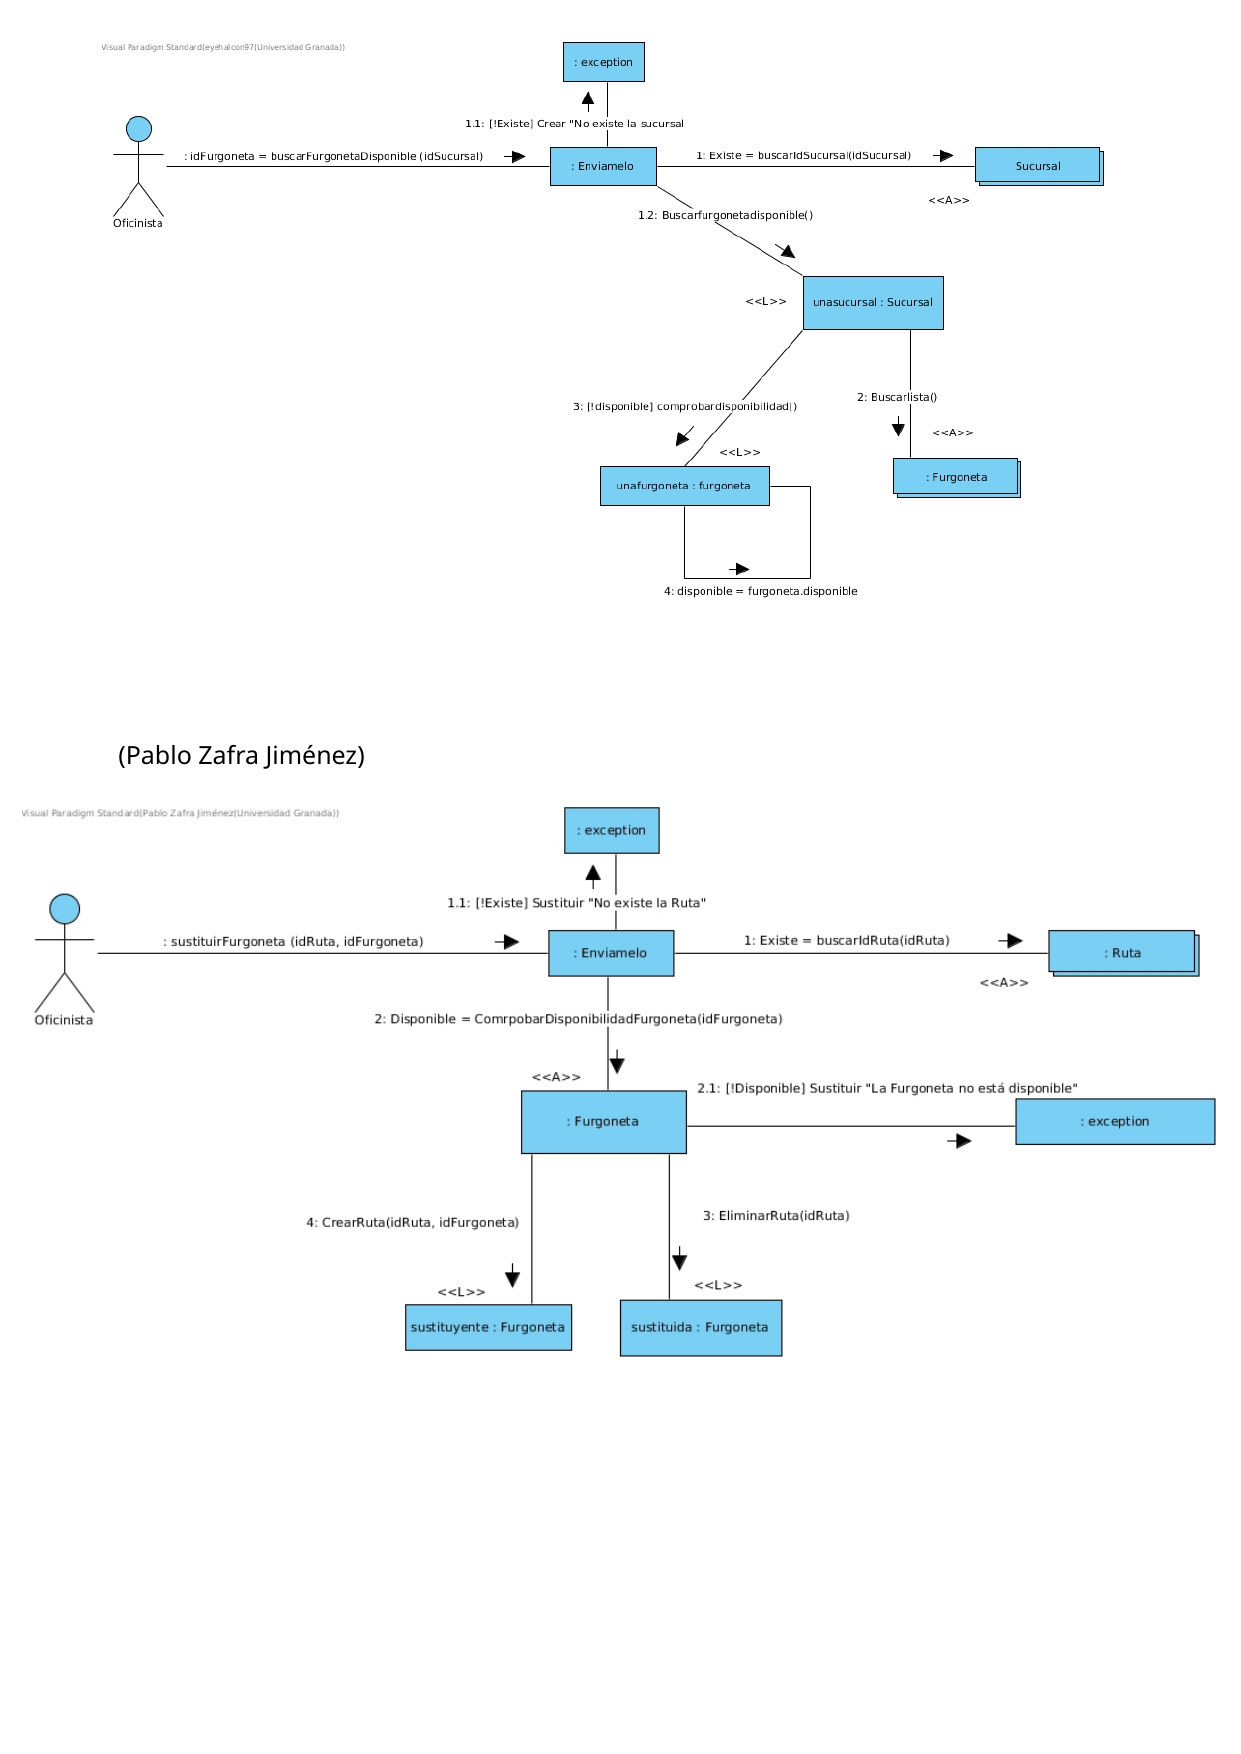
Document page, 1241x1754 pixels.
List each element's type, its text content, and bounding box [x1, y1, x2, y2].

picture [101, 40, 1106, 601]
picture [21, 805, 1219, 1360]
text (Pablo Zafra Jiménez) [118, 737, 1122, 771]
